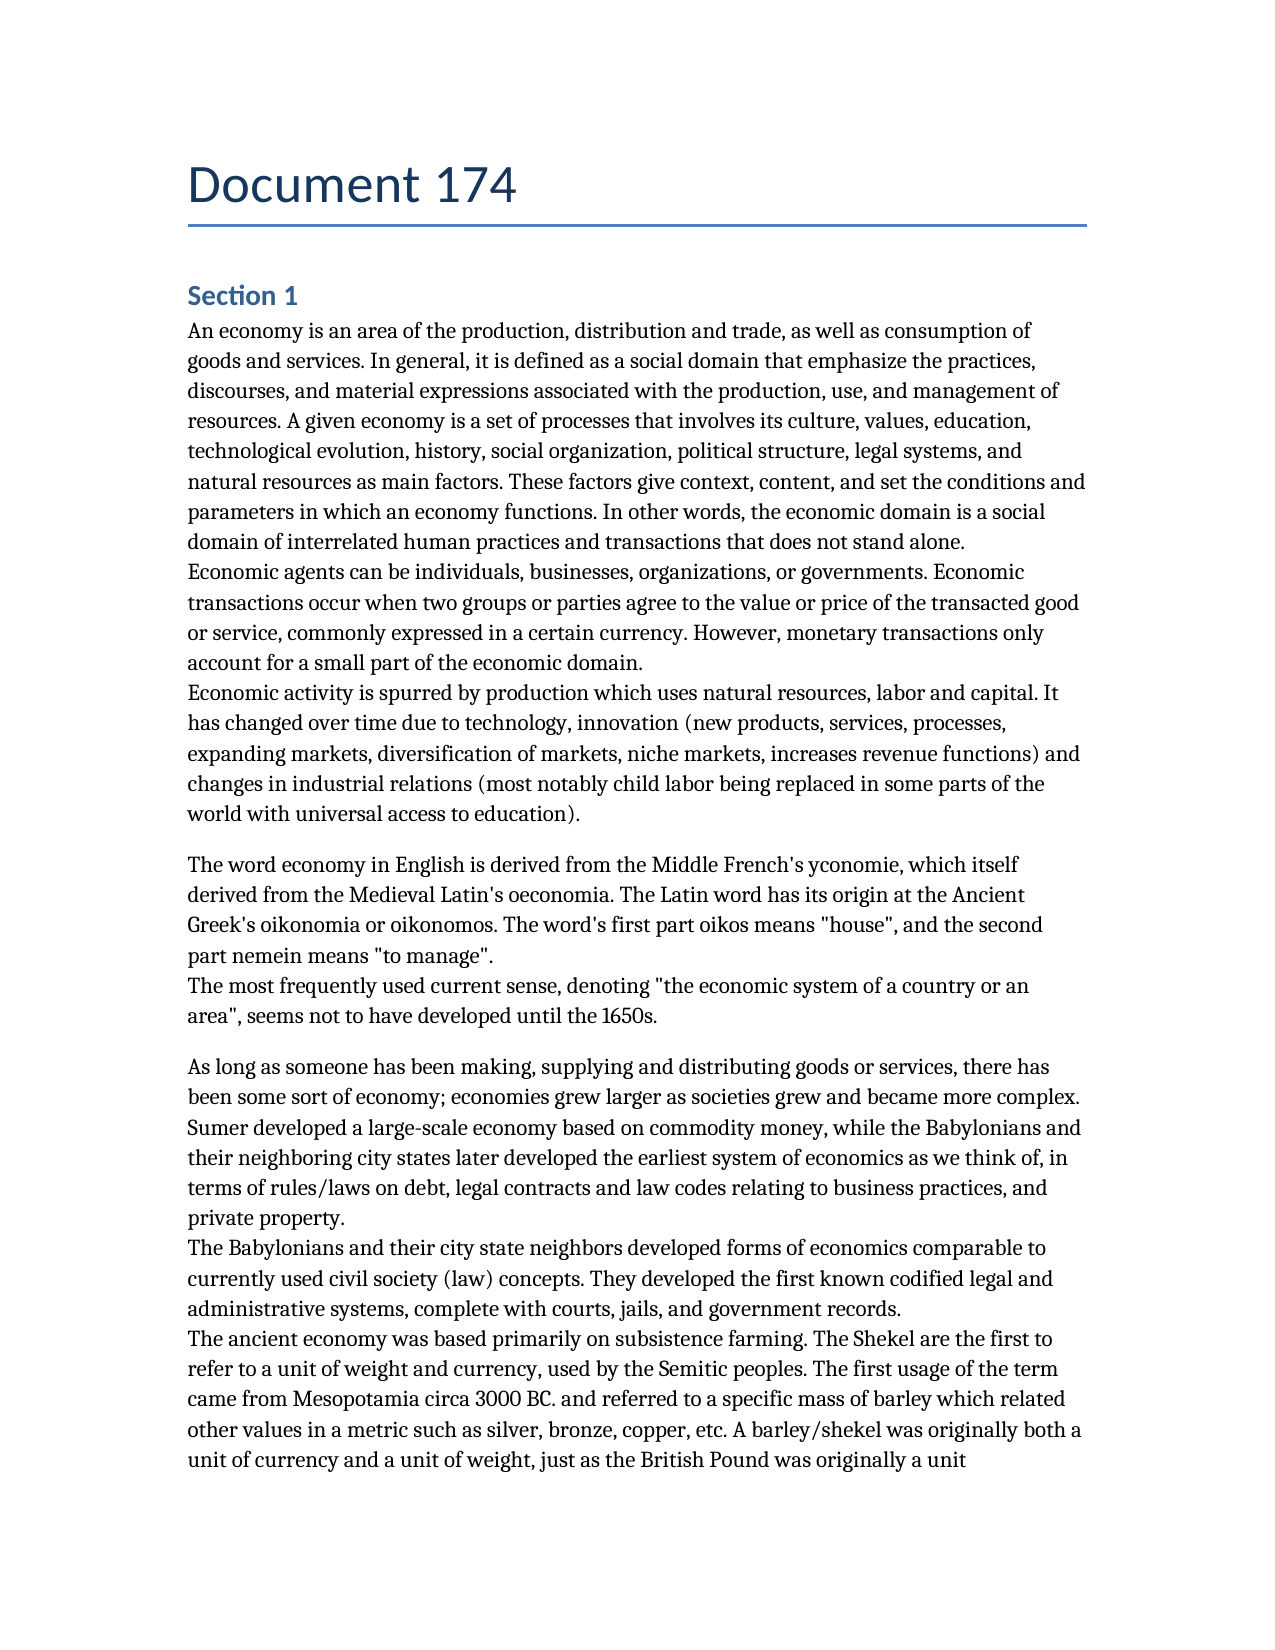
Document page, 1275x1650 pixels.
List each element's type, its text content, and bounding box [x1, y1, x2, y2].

text As long as someone has been making, supplying and distributing goods or services, there has been some sort of economy; economies grew larger as societies grew and became more complex. Sumer developed a large-scale economy based on commodity money, while the Babylonians and their neighboring city states later developed the earliest system of economics as we think of, in terms of rules/laws on debt, legal contracts and law codes relating to business practices, and private property. The Babylonians and their city state neighbors developed forms of economics comparable to currently used civil society (law) concepts. They developed the first known codified legal and administrative systems, complete with courts, jails, and government records. The ancient economy was based primarily on subsistence farming. The Shekel are the first to refer to a unit of weight and currency, used by the Semitic peoples. The first usage of the term came from Mesopotamia circa 3000 BC. and referred to a specific mass of barley which related other values in a metric such as silver, bronze, copper, etc. A barley/shekel was originally both a unit of currency and a unit of weight, just as the British Pound was originally a unit [187, 1054, 1087, 1473]
text An economy is an area of the production, distribution and trade, as well as consumption of goods and services. In general, it is defined as a social domain that emphasize the practices, discourses, and material expressions associated with the production, use, and management of resources. A given economy is a set of processes that involves its culture, values, education, technological evolution, history, social organization, political structure, legal systems, and natural resources as main factors. These factors give context, content, and set the conditions and parameters in which an economy functions. In other words, the economic domain is a social domain of interrelated human practices and transactions that does not stand alone. Economic agents can be individuals, businesses, organizations, or governments. Economic transactions occur when two groups or parties agree to the value or price of the transacted good or service, commonly expressed in a certain currency. However, monetary transactions only account for a small part of the economic domain. Economic activity is spurred by production which uses natural resources, labor and capital. It has changed over time due to technology, innovation (new products, services, processes, expanding markets, diversification of markets, niche markets, increases revenue functions) and changes in industrial relations (most notably child labor being replaced in some parts of the world with universal access to education). [187, 317, 1087, 827]
title Document 174 [187, 150, 1087, 227]
text The word economy in English is derived from the Middle French's yconomie, which itself derived from the Medieval Latin's oeconomia. The Latin word has its origin at the Ancient Greek's oikonomia or oikonomos. The word's first part oikos means "house", and the second part nemein means "to manage". The most frequently used current sense, denoting "the economic system of a country or an area", seems not to have developed until the 1650s. [187, 852, 1087, 1029]
subtitle Section 1 [187, 277, 1087, 312]
